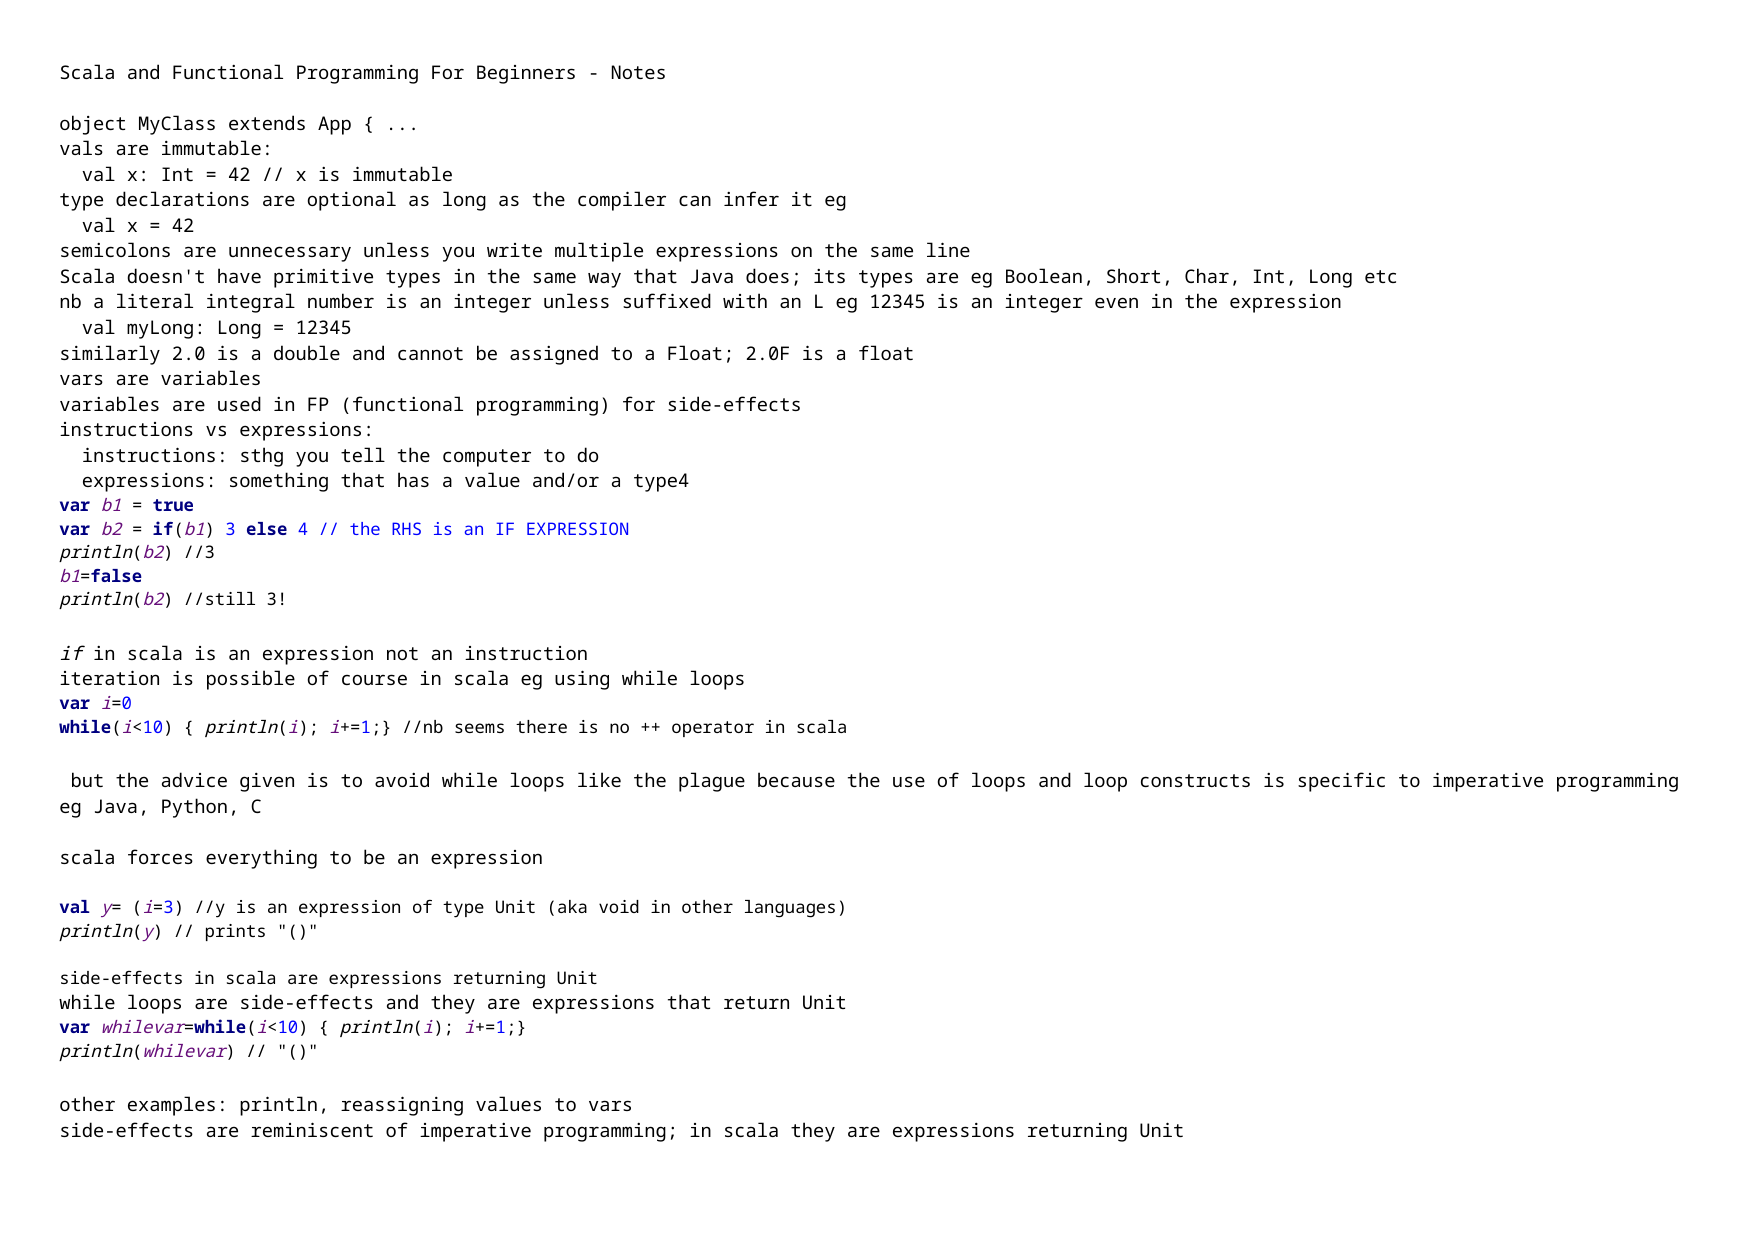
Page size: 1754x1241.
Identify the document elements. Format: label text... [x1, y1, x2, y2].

text expressions: something that has a value and/or a type4 [59, 467, 1695, 493]
text but the advice given is to avoid while loops like the plague because the use of loops and loop constructs is specific to imperative programming eg Java, Python, C [59, 768, 1695, 819]
text println(y) // prints "()" [59, 919, 1695, 942]
text nb a literal integral number is an integer unless suffixed with an L eg 12345 is an integer even in the expression [59, 289, 1695, 314]
text Scala doesn't have primitive types in the same way that Java does; its types are eg Boolean, Short, Char, Int, Long etc [59, 263, 1695, 289]
text iteration is possible of course in scala eg using while loops [59, 666, 1695, 691]
text val x = 42 [59, 212, 1695, 238]
text similarly 2.0 is a double and cannot be assigned to a Float; 2.0F is a float [59, 340, 1695, 365]
text if in scala is an expression not an instruction [59, 640, 1695, 666]
text side-effects are reminiscent of imperative programming; in scala they are expressions returning Unit [59, 1117, 1695, 1143]
text side-effects in scala are expressions returning Unit [59, 966, 1695, 989]
text instructions vs expressions: [59, 416, 1695, 442]
text var whilevar=while(i<10) { println(i); i+=1;} [59, 1015, 1695, 1038]
text println(b2) //still 3! [59, 587, 1695, 611]
text while loops are side-effects and they are expressions that return Unit [59, 989, 1695, 1015]
text val myLong: Long = 12345 [59, 314, 1695, 340]
text val y= (i=3) //y is an expression of type Unit (aka void in other languages) [59, 895, 1695, 919]
text scala forces everything to be an expression [59, 844, 1695, 870]
text instructions: sthg you tell the computer to do [59, 442, 1695, 467]
text object MyClass extends App { ... [59, 110, 1695, 136]
text vars are variables [59, 365, 1695, 391]
text var b2 = if(b1) 3 else 4 // the RHS is an IF EXPRESSION [59, 516, 1695, 540]
text type declarations are optional as long as the compiler can infer it eg [59, 187, 1695, 212]
text val x: Int = 42 // x is immutable [59, 161, 1695, 187]
text semicolons are unnecessary unless you write multiple expressions on the same line [59, 238, 1695, 263]
text b1=false [59, 563, 1695, 587]
text println(whilevar) // "()" [59, 1038, 1695, 1062]
text println(b2) //3 [59, 540, 1695, 563]
text other examples: println, reassigning values to vars [59, 1092, 1695, 1117]
text var i=0 [59, 691, 1695, 715]
text while(i<10) { println(i); i+=1;} //nb seems there is no ++ operator in scala [59, 715, 1695, 738]
text var b1 = true [59, 493, 1695, 516]
text vals are immutable: [59, 136, 1695, 161]
text Scala and Functional Programming For Beginners - Notes [59, 59, 1695, 84]
text variables are used in FP (functional programming) for side-effects [59, 391, 1695, 416]
